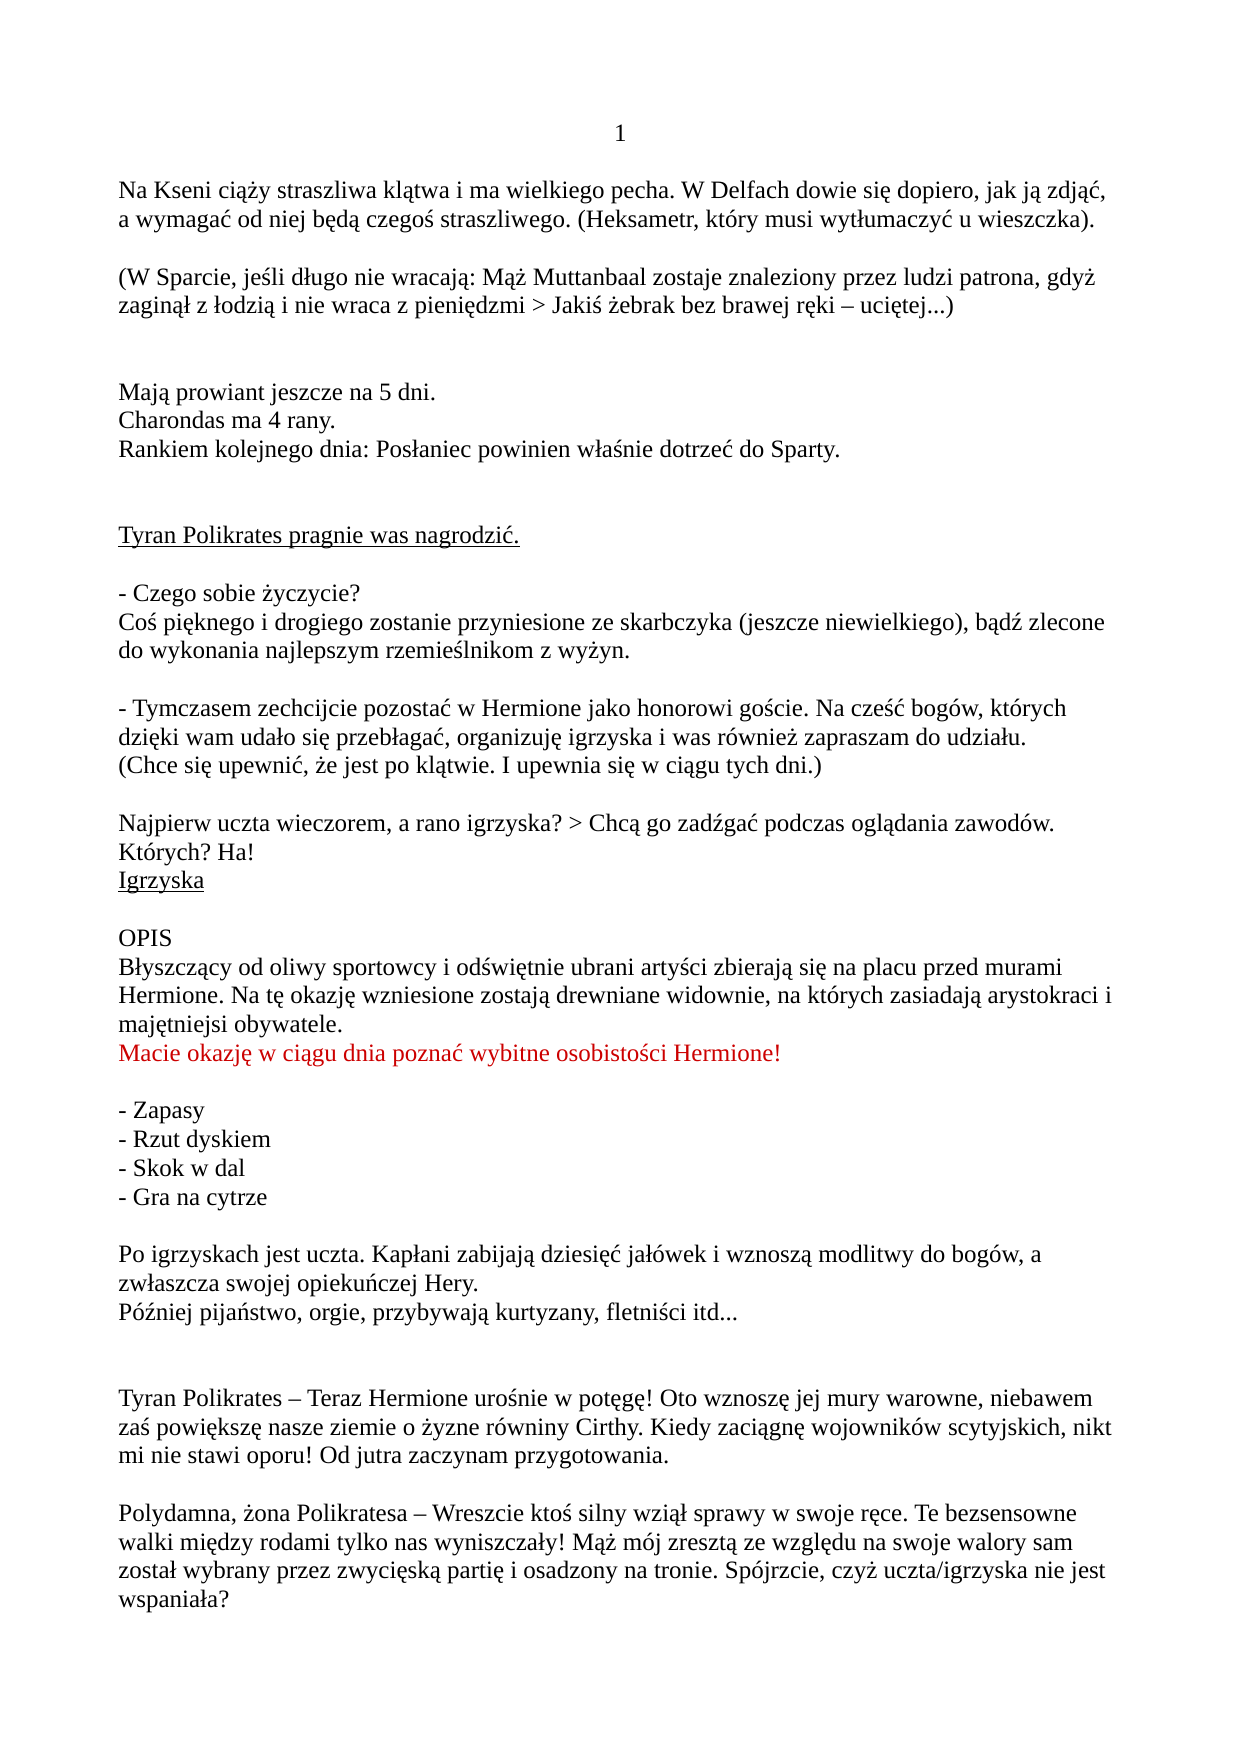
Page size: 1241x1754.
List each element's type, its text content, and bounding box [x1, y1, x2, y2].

text Tyran Polikrates – Teraz Hermione urośnie w potęgę! Oto wznoszę jej mury warowne, niebawem zaś powiększę nasze ziemie o żyzne równiny Cirthy. Kiedy zaciągnę wojowników scytyjskich, nikt mi nie stawi oporu! Od jutra zaczynam przygotowania. [118, 1383, 1122, 1469]
text Coś pięknego i drogiego zostanie przyniesione ze skarbczyka (jeszcze niewielkiego), bądź zlecone do wykonania najlepszym rzemieślnikom z wyżyn. [118, 607, 1122, 664]
text - Czego sobie życzycie? [118, 578, 1122, 607]
text Najpierw uczta wieczorem, a rano igrzyska? > Chcą go zadźgać podczas oglądania zawodów. Których? Ha! [118, 808, 1122, 866]
text Tyran Polikrates pragnie was nagrodzić. [118, 521, 1122, 549]
text Polydamna, żona Polikratesa – Wreszcie ktoś silny wziął sprawy w swoje ręce. Te bezsensowne walki między rodami tylko nas wyniszczały! Mąż mój zresztą ze względu na swoje walory sam został wybrany przez zwycięską partię i osadzony na tronie. Spójrzcie, czyż uczta/igrzyska nie jest wspaniała? [118, 1498, 1122, 1613]
text - Tymczasem zechcijcie pozostać w Hermione jako honorowi goście. Na cześć bogów, których dzięki wam udało się przebłagać, organizuję igrzyska i was również zapraszam do udziału. [118, 693, 1122, 751]
text - Gra na cytrze [118, 1182, 1122, 1211]
text Igrzyska [118, 866, 1122, 894]
text Mają prowiant jeszcze na 5 dni. [118, 377, 1122, 406]
text (W Sparcie, jeśli długo nie wracają: Mąż Muttanbaal zostaje znaleziony przez ludzi patrona, gdyż zaginął z łodzią i nie wraca z pieniędzmi > Jakiś żebrak bez brawej ręki – uciętej...) [118, 262, 1122, 319]
text Macie okazję w ciągu dnia poznać wybitne osobistości Hermione! [118, 1038, 1122, 1067]
text - Rzut dyskiem [118, 1124, 1122, 1153]
text OPIS [118, 923, 1122, 952]
text Błyszczący od oliwy sportowcy i odświętnie ubrani artyści zbierają się na placu przed murami Hermione. Na tę okazję wzniesione zostają drewniane widownie, na których zasiadają arystokraci i majętniejsi obywatele. [118, 952, 1122, 1038]
text 1 [118, 118, 1122, 147]
text Później pijaństwo, orgie, przybywają kurtyzany, fletniści itd... [118, 1297, 1122, 1326]
text Po igrzyskach jest uczta. Kapłani zabijają dziesięć jałówek i wznoszą modlitwy do bogów, a zwłaszcza swojej opiekuńczej Hery. [118, 1239, 1122, 1297]
text - Zapasy [118, 1096, 1122, 1124]
text - Skok w dal [118, 1153, 1122, 1182]
text Na Kseni ciąży straszliwa klątwa i ma wielkiego pecha. W Delfach dowie się dopiero, jak ją zdjąć, a wymagać od niej będą czegoś straszliwego. (Heksametr, który musi wytłumaczyć u wieszczka). [118, 176, 1122, 233]
text Charondas ma 4 rany. [118, 406, 1122, 434]
text (Chce się upewnić, że jest po klątwie. I upewnia się w ciągu tych dni.) [118, 751, 1122, 779]
text Rankiem kolejnego dnia: Posłaniec powinien właśnie dotrzeć do Sparty. [118, 434, 1122, 463]
